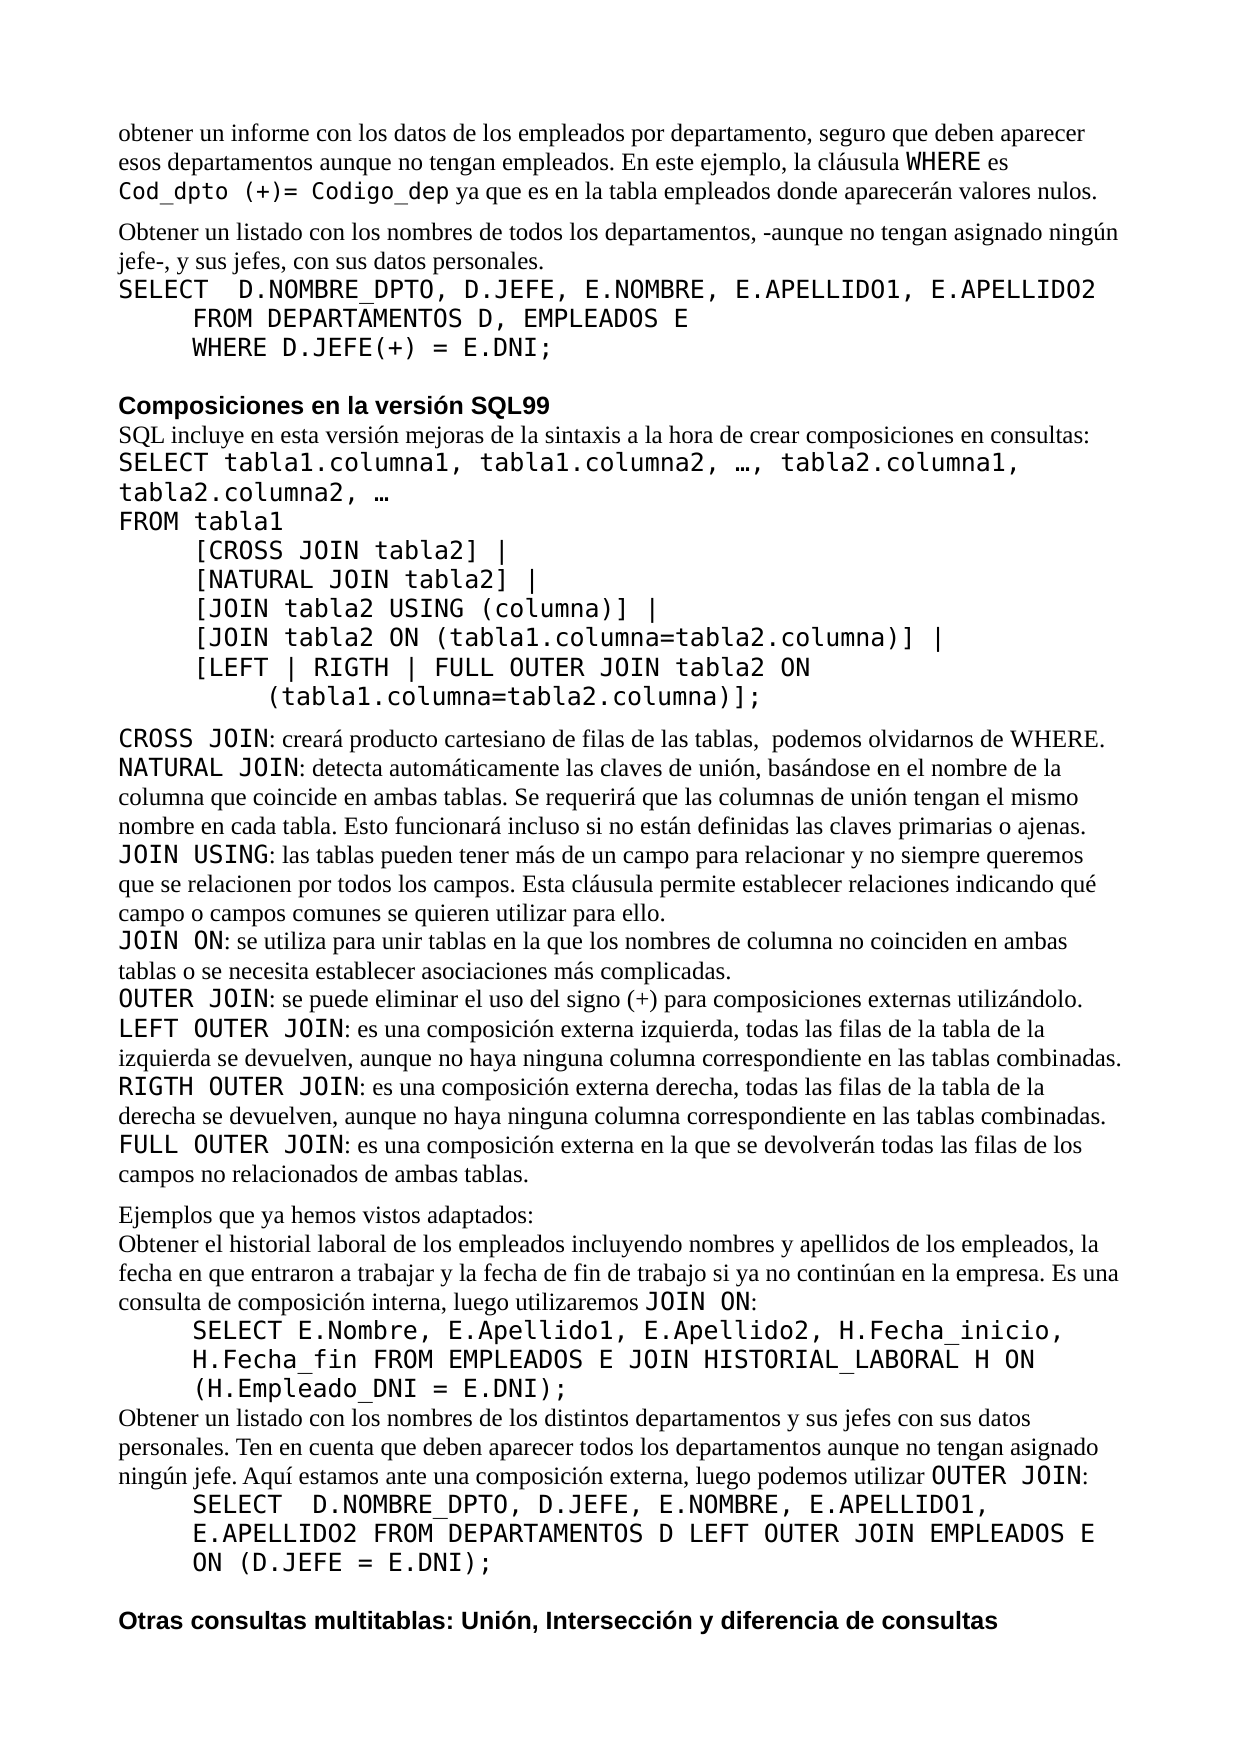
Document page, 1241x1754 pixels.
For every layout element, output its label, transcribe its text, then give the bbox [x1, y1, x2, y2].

text JOIN ON: se utiliza para unir tablas en la que los nombres de columna no coinciden en ambas tablas o se necesita establecer asociaciones más complicadas. [118, 926, 1122, 984]
text WHERE D.JEFE(+) = E.DNI; [192, 333, 1122, 362]
text [CROSS JOIN tabla2] | [118, 536, 1122, 565]
text JOIN USING: las tablas pueden tener más de un campo para relacionar y no siempre queremos que se relacionen por todos los campos. Esta cláusula permite establecer relaciones indicando qué campo o campos comunes se quieren utilizar para ello. [118, 840, 1122, 926]
text [JOIN tabla2 USING (columna)] | [118, 594, 1122, 624]
text FROM DEPARTAMENTOS D, EMPLEADOS E [192, 304, 1122, 333]
text Obtener el historial laboral de los empleados incluyendo nombres y apellidos de los empleados, la fecha en que entraron a trabajar y la fecha de fin de trabajo si ya no continúan en la empresa. Es una consulta de composición interna, luego utilizaremos JOIN ON: [118, 1229, 1122, 1316]
text SELECT E.Nombre, E.Apellido1, E.Apellido2, H.Fecha_inicio, H.Fecha_fin FROM EMPLEADOS E JOIN HISTORIAL_LABORAL H ON (H.Empleado_DNI = E.DNI); [192, 1316, 1122, 1403]
text Obtener un listado con los nombres de todos los departamentos, -aunque no tengan asignado ningún jefe-, y sus jefes, con sus datos personales. [118, 217, 1122, 275]
text SELECT tabla1.columna1, tabla1.columna2, …, tabla2.columna1, tabla2.columna2, … [118, 449, 1122, 507]
text SELECT D.NOMBRE_DPTO, D.JEFE, E.NOMBRE, E.APELLIDO1, E.APELLIDO2 [118, 275, 1122, 304]
text [NATURAL JOIN tabla2] | [118, 565, 1122, 594]
text RIGTH OUTER JOIN: es una composición externa derecha, todas las filas de la tabla de la derecha se devuelven, aunque no haya ninguna columna correspondiente en las tablas combinadas. [118, 1072, 1122, 1130]
text [JOIN tabla2 ON (tabla1.columna=tabla2.columna)] | [118, 624, 1122, 653]
text Otras consultas multitablas: Unión, Intersección y diferencia de consultas [118, 1606, 1122, 1635]
text SQL incluye en esta versión mejoras de la sintaxis a la hora de crear composiciones en consultas: [118, 420, 1122, 449]
text Cod_dpto (+)= Codigo_dep ya que es en la tabla empleados donde aparecerán valores nulos. [118, 176, 1122, 205]
text FULL OUTER JOIN: es una composición externa en la que se devolverán todas las filas de los campos no relacionados de ambas tablas. [118, 1130, 1122, 1188]
text [LEFT | RIGTH | FULL OUTER JOIN tabla2 ON (tabla1.columna=tabla2.columna)]; [118, 653, 1122, 711]
text Ejemplos que ya hemos vistos adaptados: [118, 1200, 1122, 1229]
text CROSS JOIN: creará producto cartesiano de filas de las tablas, podemos olvidarnos de WHERE. [118, 724, 1122, 753]
text Composiciones en la versión SQL99 [118, 391, 1122, 420]
text Obtener un listado con los nombres de los distintos departamentos y sus jefes con sus datos personales. Ten en cuenta que deben aparecer todos los departamentos aunque no tengan asignado ningún jefe. Aquí estamos ante una composición externa, luego podemos utilizar OUTER JOIN: [118, 1403, 1122, 1490]
text NATURAL JOIN: detecta automáticamente las claves de unión, basándose en el nombre de la columna que coincide en ambas tablas. Se requerirá que las columnas de unión tengan el mismo nombre en cada tabla. Esto funcionará incluso si no están definidas las claves primarias o ajenas. [118, 753, 1122, 840]
text LEFT OUTER JOIN: es una composición externa izquierda, todas las filas de la tabla de la izquierda se devuelven, aunque no haya ninguna columna correspondiente en las tablas combinadas. [118, 1014, 1122, 1072]
text obtener un informe con los datos de los empleados por departamento, seguro que deben aparecer esos departamentos aunque no tengan empleados. En este ejemplo, la cláusula WHERE es [118, 118, 1122, 176]
text SELECT D.NOMBRE_DPTO, D.JEFE, E.NOMBRE, E.APELLIDO1, E.APELLIDO2 FROM DEPARTAMENTOS D LEFT OUTER JOIN EMPLEADOS E ON (D.JEFE = E.DNI); [192, 1490, 1122, 1578]
text FROM tabla1 [118, 507, 1122, 536]
text OUTER JOIN: se puede eliminar el uso del signo (+) para composiciones externas utilizándolo. [118, 984, 1122, 1014]
